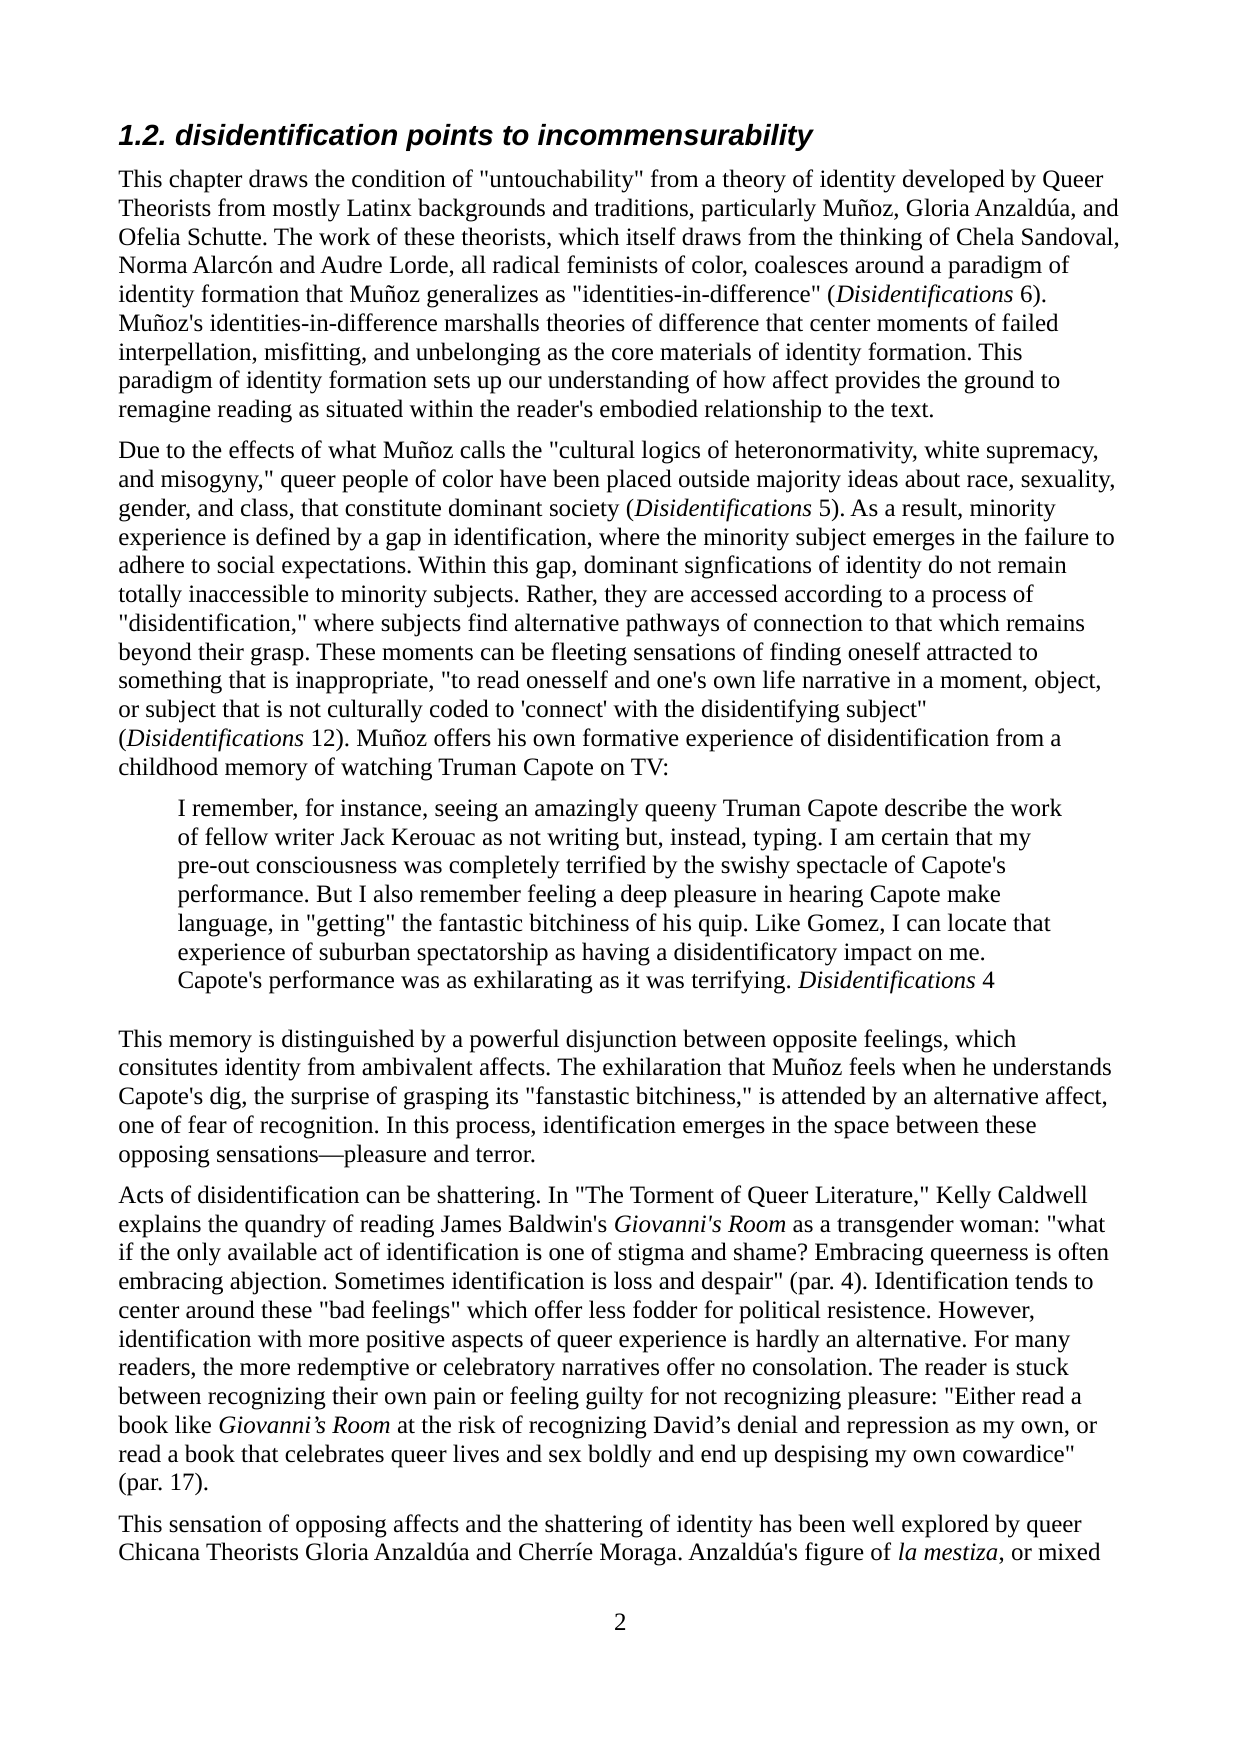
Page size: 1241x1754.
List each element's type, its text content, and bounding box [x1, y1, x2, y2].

text I remember, for instance, seeing an amazingly queeny Truman Capote describe the work of fellow writer Jack Kerouac as not writing but, instead, typing. I am certain that my pre-out consciousness was completely terrified by the swishy spectacle of Capote's performance. But I also remember feeling a deep pleasure in hearing Capote make language, in "getting" the fantastic bitchiness of his quip. Like Gomez, I can locate that experience of suburban spectatorship as having a disidentificatory impact on me. Capote's performance was as exhilarating as it was terrifying. Disidentifications 4 [177, 793, 1063, 994]
subtitle disidentification points to incommensurability [118, 118, 1122, 152]
text This memory is distinguished by a powerful disjunction between opposite feelings, which consitutes identity from ambivalent affects. The exhilaration that Muñoz feels when he understands Capote's dig, the surprise of grasping its "fanstastic bitchiness," is attended by an alternative affect, one of fear of recognition. In this process, identification emerges in the space between these opposing sensations—pleasure and terror. [118, 1024, 1122, 1167]
text This sensation of opposing affects and the shattering of identity has been well explored by queer Chicana Theorists Gloria Anzaldúa and Cherríe Moraga. Anzaldúa's figure of la mestiza, or mixed [118, 1509, 1122, 1566]
text Due to the effects of what Muñoz calls the "cultural logics of heteronormativity, white supremacy, and misogyny," queer people of color have been placed outside majority ideas about race, sexuality, gender, and class, that constitute dominant society (Disidentifications 5). As a result, minority experience is defined by a gap in identification, where the minority subject emerges in the failure to adhere to social expectations. Within this gap, dominant signfications of identity do not remain totally inaccessible to minority subjects. Rather, they are accessed according to a process of "disidentification," where subjects find alternative pathways of connection to that which remains beyond their grasp. These moments can be fleeting sensations of finding oneself attracted to something that is inappropriate, "to read onesself and one's own life narrative in a moment, object, or subject that is not culturally coded to 'connect' with the disidentifying subject" (Disidentifications 12). Muñoz offers his own formative experience of disidentification from a childhood memory of watching Truman Capote on TV: [118, 435, 1122, 780]
text Acts of disidentification can be shattering. In "The Torment of Queer Literature," Kelly Caldwell explains the quandry of reading James Baldwin's Giovanni's Room as a transgender woman: "what if the only available act of identification is one of stigma and shame? Embracing queerness is often embracing abjection. Sometimes identification is loss and despair" (par. 4). Identification tends to center around these "bad feelings" which offer less fodder for political resistence. However, identification with more positive aspects of queer experience is hardly an alternative. For many readers, the more redemptive or celebratory narratives offer no consolation. The reader is stuck between recognizing their own pain or feeling guilty for not recognizing pleasure: "Either read a book like Giovanni’s Room at the risk of recognizing David’s denial and repression as my own, or read a book that celebrates queer lives and sex boldly and end up despising my own cowardice" (par. 17). [118, 1180, 1122, 1496]
text This chapter draws the condition of "untouchability" from a theory of identity developed by Queer Theorists from mostly Latinx backgrounds and traditions, particularly Muñoz, Gloria Anzaldúa, and Ofelia Schutte. The work of these theorists, which itself draws from the thinking of Chela Sandoval, Norma Alarcón and Audre Lorde, all radical feminists of color, coalesces around a paradigm of identity formation that Muñoz generalizes as "identities-in-difference" (Disidentifications 6). Muñoz's identities-in-difference marshalls theories of difference that center moments of failed interpellation, misfitting, and unbelonging as the core materials of identity formation. This paradigm of identity formation sets up our understanding of how affect provides the ground to remagine reading as situated within the reader's embodied relationship to the text. [118, 164, 1122, 423]
